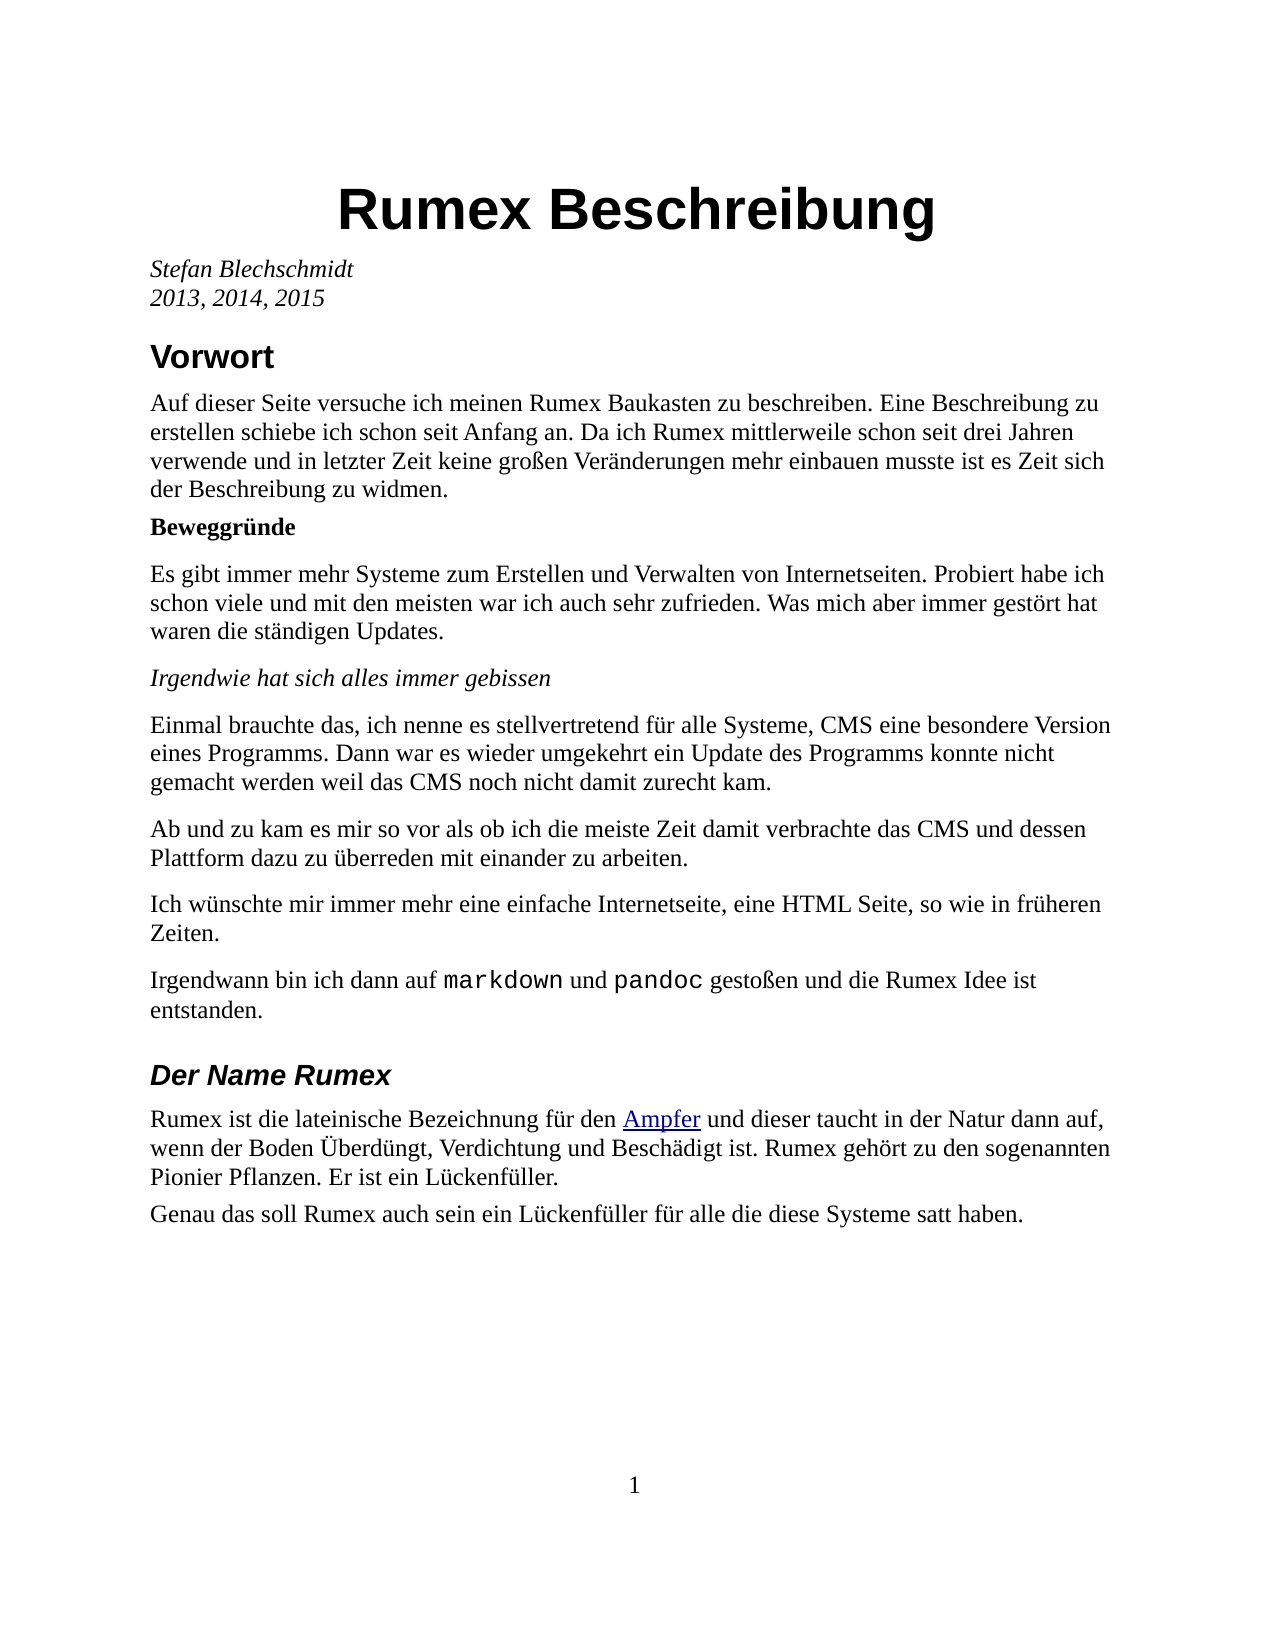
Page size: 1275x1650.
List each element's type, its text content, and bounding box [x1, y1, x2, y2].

text Auf dieser Seite versuche ich meinen Rumex Baukasten zu beschreiben. Eine Beschreibung zu erstellen schiebe ich schon seit Anfang an. Da ich Rumex mittlerweile schon seit drei Jahren verwende und in letzter Zeit keine großen Veränderungen mehr einbauen musste ist es Zeit sich der Beschreibung zu widmen. [150, 388, 1125, 503]
text Es gibt immer mehr Systeme zum Erstellen und Verwalten von Internetseiten. Probiert habe ich schon viele und mit den meisten war ich auch sehr zufrieden. Was mich aber immer gestört hat waren die ständigen Updates. [150, 559, 1125, 645]
text Beweggründe [150, 512, 1125, 541]
text Ich wünschte mir immer mehr eine einfache Internetseite, eine HTML Seite, so wie in früheren Zeiten. [150, 889, 1125, 947]
subtitle Der Name Rumex [150, 1058, 1125, 1092]
text Ab und zu kam es mir so vor als ob ich die meiste Zeit damit verbrachte das CMS und dessen Plattform dazu zu überreden mit einander zu arbeiten. [150, 814, 1125, 871]
text Genau das soll Rumex auch sein ein Lückenfüller für alle die diese Systeme satt haben. [150, 1199, 1125, 1228]
subtitle Vorwort [150, 337, 1125, 376]
title Rumex Beschreibung [150, 175, 1125, 242]
text Rumex ist die lateinische Bezeichnung für den Ampfer und dieser taucht in der Natur dann auf, wenn der Boden Überdüngt, Verdichtung und Beschädigt ist. Rumex gehört zu den sogenannten Pionier Pflanzen. Er ist ein Lückenfüller. [150, 1104, 1125, 1191]
text 2013, 2014, 2015 [150, 283, 1125, 312]
text Einmal brauchte das, ich nenne es stellvertretend für alle Systeme, CMS eine besondere Version eines Programms. Dann war es wieder umgekehrt ein Update des Programms konnte nicht gemacht werden weil das CMS noch nicht damit zurecht kam. [150, 710, 1125, 796]
text Irgendwie hat sich alles immer gebissen [150, 663, 1125, 692]
text Irgendwann bin ich dann auf markdown und pandoc gestoßen und die Rumex Idee ist entstanden. [150, 965, 1125, 1024]
text Stefan Blechschmidt [150, 254, 1125, 283]
